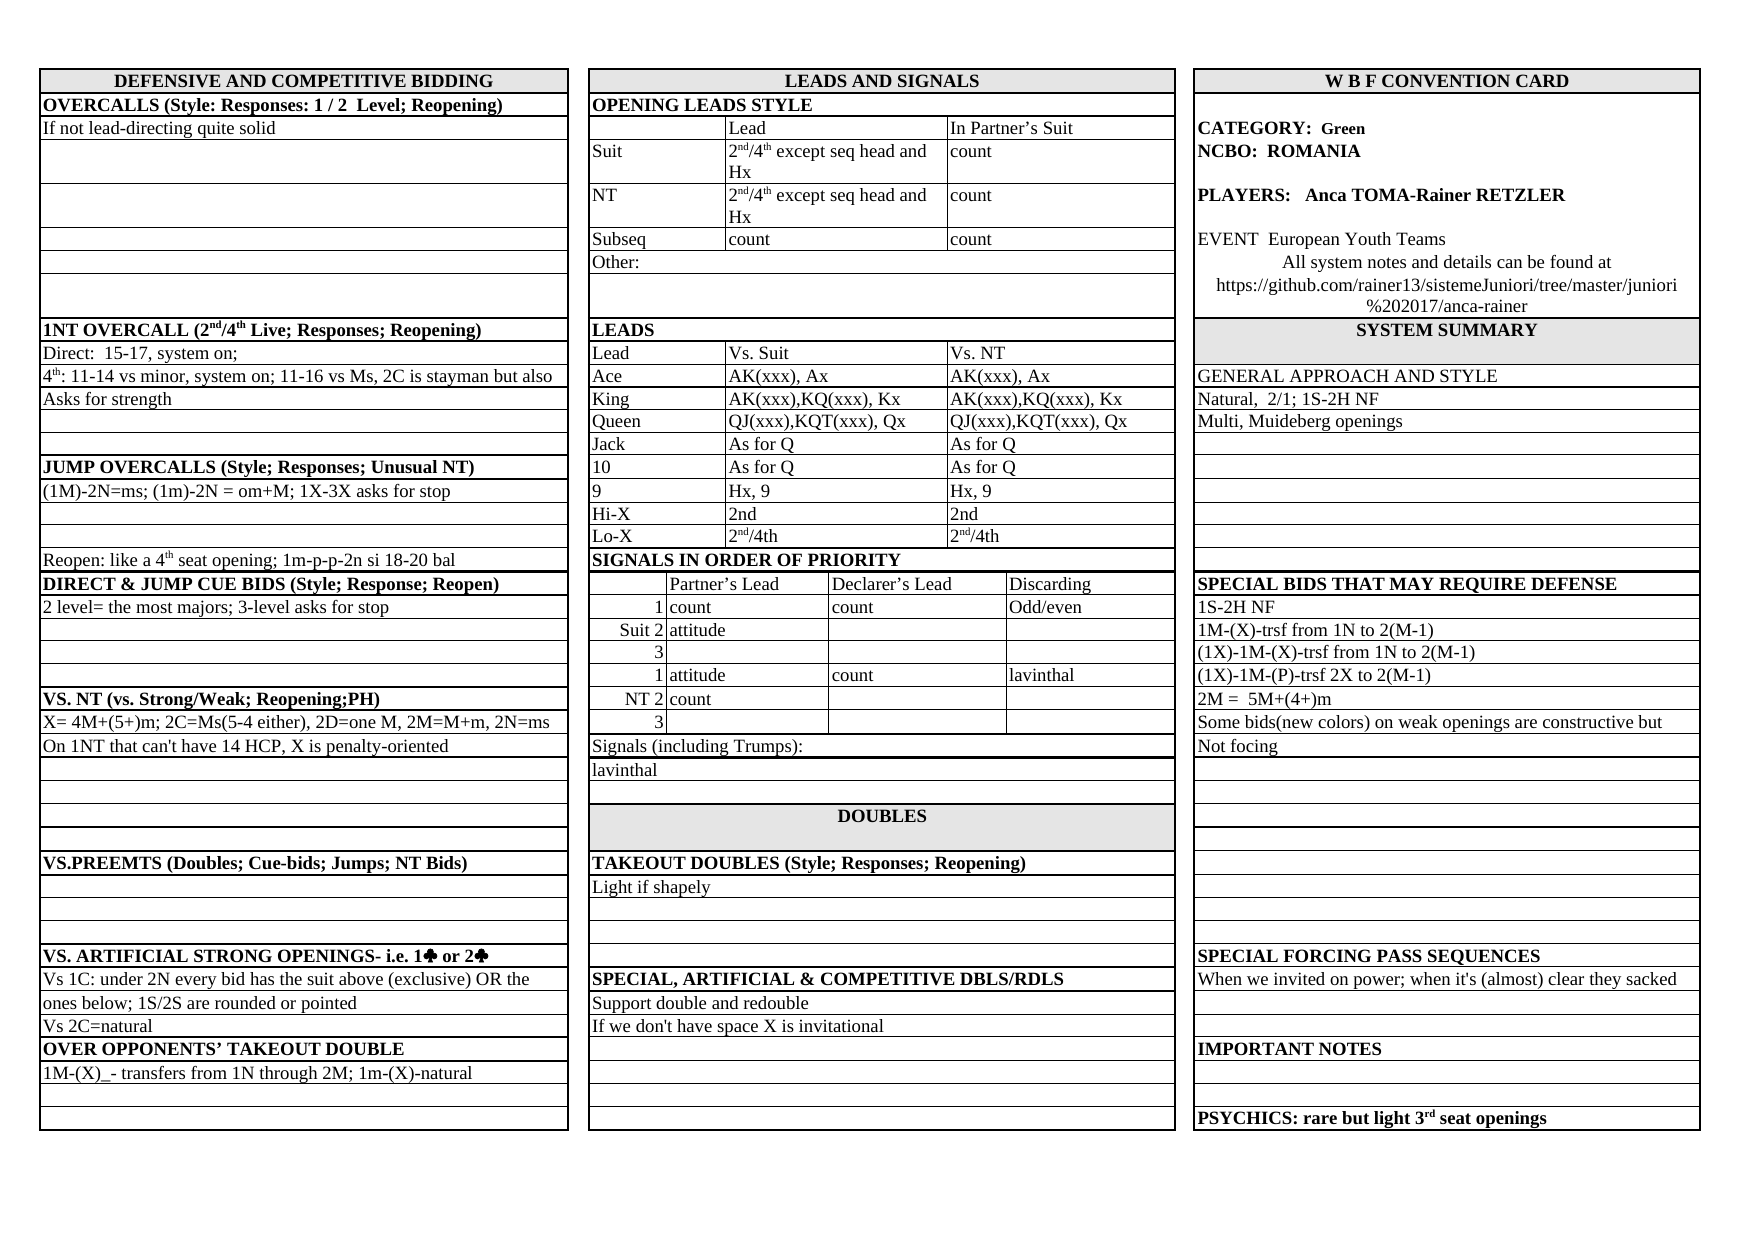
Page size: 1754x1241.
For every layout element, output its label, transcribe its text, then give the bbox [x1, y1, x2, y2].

table_cell NCBO: ROMANIA [1195, 139, 1699, 183]
table_cell [41, 641, 567, 663]
table_cell OVERCALLS (Style: Responses: 1 / 2 Level; Reopening) [41, 94, 567, 115]
table_cell 2nd/4th [726, 525, 947, 547]
table_cell (1M)-2N=ms; (1m)-2N = om+M; 1X-3X asks for stop [41, 480, 567, 502]
table_cell [41, 898, 567, 920]
table_cell Vs 1C: under 2N every bid has the suit above (exclusive) OR the [41, 968, 567, 990]
table_cell SPECIAL FORCING PASS SEQUENCES [1195, 944, 1699, 966]
table_cell Queen [590, 410, 725, 432]
table_cell count [948, 140, 1174, 183]
table_cell 3 [590, 710, 666, 733]
table_cell [41, 228, 567, 250]
table_cell Lead [590, 342, 725, 364]
table_cell SIGNALS IN ORDER OF PRIORITY [590, 549, 1174, 570]
table_cell https://github.com/rainer13/sistemeJuniori/tree/master/juniori%202017/anca-rainer [1195, 273, 1699, 317]
table_cell VS. NT (vs. Strong/Weak; Reopening;PH) [41, 688, 567, 709]
table_cell CATEGORY: Green [1195, 115, 1699, 139]
table_cell [1007, 687, 1174, 709]
table_cell [590, 117, 725, 139]
table_cell 2 level= the most majors; 3-level asks for stop [41, 596, 567, 618]
table_cell [1195, 804, 1699, 826]
table_cell DOUBLES [590, 805, 1174, 850]
table_cell [1007, 641, 1174, 663]
table_cell [1195, 875, 1699, 897]
table_cell [1195, 503, 1699, 524]
table_cell PLAYERS: Anca TOMA-Rainer RETZLER [1195, 183, 1699, 227]
table_cell [1195, 898, 1699, 920]
table_cell [829, 641, 1006, 663]
table_cell If we don't have space X is invitational [590, 1015, 1174, 1036]
table_cell Asks for strength [41, 388, 567, 409]
table_header DEFENSIVE AND COMPETITIVE BIDDING [41, 70, 567, 92]
table_cell Reopen: like a 4th seat opening; 1m-p-p-2n si 18-20 bal [41, 548, 567, 570]
table_cell NT [590, 184, 725, 227]
table_cell IMPORTANT NOTES [1195, 1037, 1699, 1060]
table_cell [41, 921, 567, 942]
table_cell [829, 710, 1006, 733]
table_cell [590, 1084, 1174, 1106]
table_cell [1195, 94, 1699, 115]
table_cell [41, 184, 567, 227]
table_cell Light if shapely [590, 876, 1174, 897]
table_cell 2nd/4th except seq head and Hx [726, 184, 947, 227]
table_cell [590, 1061, 1174, 1083]
table_cell [41, 758, 567, 780]
table_cell (1X)-1M-(P)-trsf 2X to 2(M-1) [1195, 664, 1699, 686]
table_cell AK(xxx),KQ(xxx), Kx [948, 388, 1174, 409]
table_cell [829, 619, 1006, 640]
table_cell [41, 1107, 567, 1128]
table_cell 2nd [726, 503, 947, 524]
table_cell On 1NT that can't have 14 HCP, X is penalty-oriented [41, 734, 567, 756]
table_cell TAKEOUT DOUBLES (Style; Responses; Reopening) [590, 852, 1174, 874]
table_cell (1X)-1M-(X)-trsf from 1N to 2(M-1) [1195, 641, 1699, 663]
table_cell [1195, 781, 1699, 803]
table_cell Signals (including Trumps): [590, 735, 1174, 756]
table_cell [1195, 455, 1699, 478]
table_cell [590, 781, 1174, 803]
table_cell [829, 687, 1006, 709]
table_cell Vs. NT [948, 342, 1174, 364]
table_cell [1195, 1061, 1699, 1083]
table_cell As for Q [948, 433, 1174, 454]
table_cell [41, 251, 567, 272]
table_header [1176, 68, 1193, 1128]
table_cell 1M-(X)-trsf from 1N to 2(M-1) [1195, 619, 1699, 640]
table_cell AK(xxx),KQ(xxx), Kx [726, 388, 947, 409]
table_cell QJ(xxx),KQT(xxx), Qx [948, 410, 1174, 432]
table_cell [1195, 851, 1699, 874]
table_header [569, 68, 588, 1128]
table_cell If not lead-directing quite solid [41, 117, 567, 139]
table_cell ones below; 1S/2S are rounded or pointed [41, 991, 567, 1013]
table_cell SPECIAL, ARTIFICIAL & COMPETITIVE DBLS/RDLS [590, 968, 1174, 990]
table_cell Declarer’s Lead [829, 573, 1006, 594]
table_cell [590, 921, 1174, 942]
table_cell [1195, 479, 1699, 502]
table_cell Support double and redouble [590, 992, 1174, 1013]
table_cell As for Q [726, 455, 947, 478]
table_cell [1195, 921, 1699, 942]
table_cell [590, 1037, 1174, 1060]
table_cell SPECIAL BIDS THAT MAY REQUIRE DEFENSE [1195, 573, 1699, 594]
table_cell [590, 274, 1174, 317]
table_cell [1195, 1084, 1699, 1106]
table_cell Some bids(new colors) on weak openings are constructive but [1195, 710, 1699, 733]
table_cell [1195, 991, 1699, 1013]
table_cell When we invited on power; when it's (almost) clear they sacked [1195, 967, 1699, 990]
table_cell Subseq [590, 228, 725, 250]
table_cell In Partner’s Suit [948, 117, 1174, 139]
table_cell lavinthal [1007, 664, 1174, 686]
table_cell VS. ARTIFICIAL STRONG OPENINGS- i.e. 1 or 2 [41, 945, 567, 966]
table_cell Hi-X [590, 503, 725, 524]
table_cell [667, 641, 828, 663]
table_cell [1195, 1015, 1699, 1036]
table_cell VS.PREEMTS (Doubles; Cue-bids; Jumps; NT Bids) [41, 852, 567, 874]
table_cell [41, 503, 567, 524]
table_cell 1S-2H NF [1195, 596, 1699, 618]
table_cell 4th: 11-14 vs minor, system on; 11-16 vs Ms, 2C is stayman but also [41, 365, 567, 386]
table_cell Direct: 15-17, system on; [41, 342, 567, 364]
table_cell count [726, 228, 947, 250]
table_cell Hx, 9 [726, 479, 947, 502]
table_cell count [667, 595, 828, 618]
table_cell Ace [590, 365, 725, 386]
table_cell [41, 781, 567, 803]
table_cell Vs 2C=natural [41, 1015, 567, 1036]
table_cell Multi, Muideberg openings [1195, 410, 1699, 432]
table_cell 1M-(X)_- transfers from 1N through 2M; 1m-(X)-natural [41, 1062, 567, 1083]
table_cell 1 [590, 664, 666, 686]
table_cell [41, 619, 567, 640]
table_cell count [829, 595, 1006, 618]
table_cell [41, 140, 567, 183]
table_cell Vs. Suit [726, 342, 947, 364]
table_cell AK(xxx), Ax [948, 365, 1174, 386]
table_cell King [590, 388, 725, 409]
table_cell Other: [590, 251, 1174, 272]
table_cell Lead [726, 117, 947, 139]
table_cell [41, 525, 567, 547]
table_cell attitude [667, 619, 828, 640]
table_cell Not focing [1195, 734, 1699, 756]
table_cell Discarding [1007, 573, 1174, 594]
table_cell PSYCHICS: rare but light 3rd seat openings [1195, 1107, 1699, 1128]
table_cell count [948, 228, 1174, 250]
table_cell [41, 876, 567, 897]
table_cell 2nd/4th [948, 525, 1174, 547]
table_cell Suit 2 [590, 619, 666, 640]
table_cell NT 2 [590, 687, 666, 709]
table_cell Hx, 9 [948, 479, 1174, 502]
table_cell [1195, 758, 1699, 780]
table_cell count [948, 184, 1174, 227]
table_cell As for Q [726, 433, 947, 454]
table_cell Natural, 2/1; 1S-2H NF [1195, 388, 1699, 409]
table_cell As for Q [948, 455, 1174, 478]
table_cell [1195, 433, 1699, 454]
table_cell Suit [590, 140, 725, 183]
table_cell 9 [590, 479, 725, 502]
table_cell Jack [590, 433, 725, 454]
table_cell [41, 274, 567, 317]
table_cell OVER OPPONENTS’ TAKEOUT DOUBLE [41, 1038, 567, 1060]
table_cell AK(xxx), Ax [726, 365, 947, 386]
table_cell SYSTEM SUMMARY [1195, 319, 1699, 364]
table_cell 2nd/4th except seq head and Hx [726, 140, 947, 183]
table_cell [41, 410, 567, 432]
table_cell [590, 573, 666, 594]
table_cell OPENING LEADS STYLE [590, 94, 1174, 115]
table_cell [590, 898, 1174, 920]
table_cell 3 [590, 641, 666, 663]
table_cell [1195, 828, 1699, 850]
table_cell LEADS [590, 319, 1174, 340]
table_cell 2M = 5M+(4+)m [1195, 687, 1699, 709]
table_cell Odd/even [1007, 595, 1174, 618]
table_cell count [829, 664, 1006, 686]
table_cell X= 4M+(5+)m; 2C=Ms(5-4 either), 2D=one M, 2M=M+m, 2N=ms [41, 711, 567, 733]
table_cell JUMP OVERCALLS (Style; Responses; Unusual NT) [41, 456, 567, 478]
table_cell [41, 664, 567, 686]
table_cell [590, 944, 1174, 966]
table_cell QJ(xxx),KQT(xxx), Qx [726, 410, 947, 432]
table_cell count [667, 687, 828, 709]
table_cell 10 [590, 455, 725, 478]
table_cell [41, 828, 567, 850]
table_cell 1NT OVERCALL (2nd/4th Live; Responses; Reopening) [41, 319, 567, 340]
table_cell [1195, 548, 1699, 570]
table_cell Partner’s Lead [667, 573, 828, 594]
table_cell Lo-X [590, 525, 725, 547]
table_cell 1 [590, 595, 666, 618]
table_cell [41, 433, 567, 454]
table_cell [667, 710, 828, 733]
table_header W B F CONVENTION CARD [1195, 70, 1699, 92]
table_cell [590, 1107, 1174, 1128]
table_header LEADS AND SIGNALS [590, 70, 1174, 92]
table_cell DIRECT & JUMP CUE BIDS (Style; Response; Reopen) [41, 573, 567, 594]
table_cell [41, 804, 567, 826]
table_cell lavinthal [590, 759, 1174, 780]
table_cell 2nd [948, 503, 1174, 524]
table_cell [1007, 710, 1174, 733]
table_cell All system notes and details can be found at [1195, 250, 1699, 272]
table_cell EVENT European Youth Teams [1195, 227, 1699, 250]
table_cell [41, 1084, 567, 1106]
table_cell attitude [667, 664, 828, 686]
table_cell [1195, 525, 1699, 547]
table_cell GENERAL APPROACH AND STYLE [1195, 365, 1699, 386]
table_cell [1007, 619, 1174, 640]
